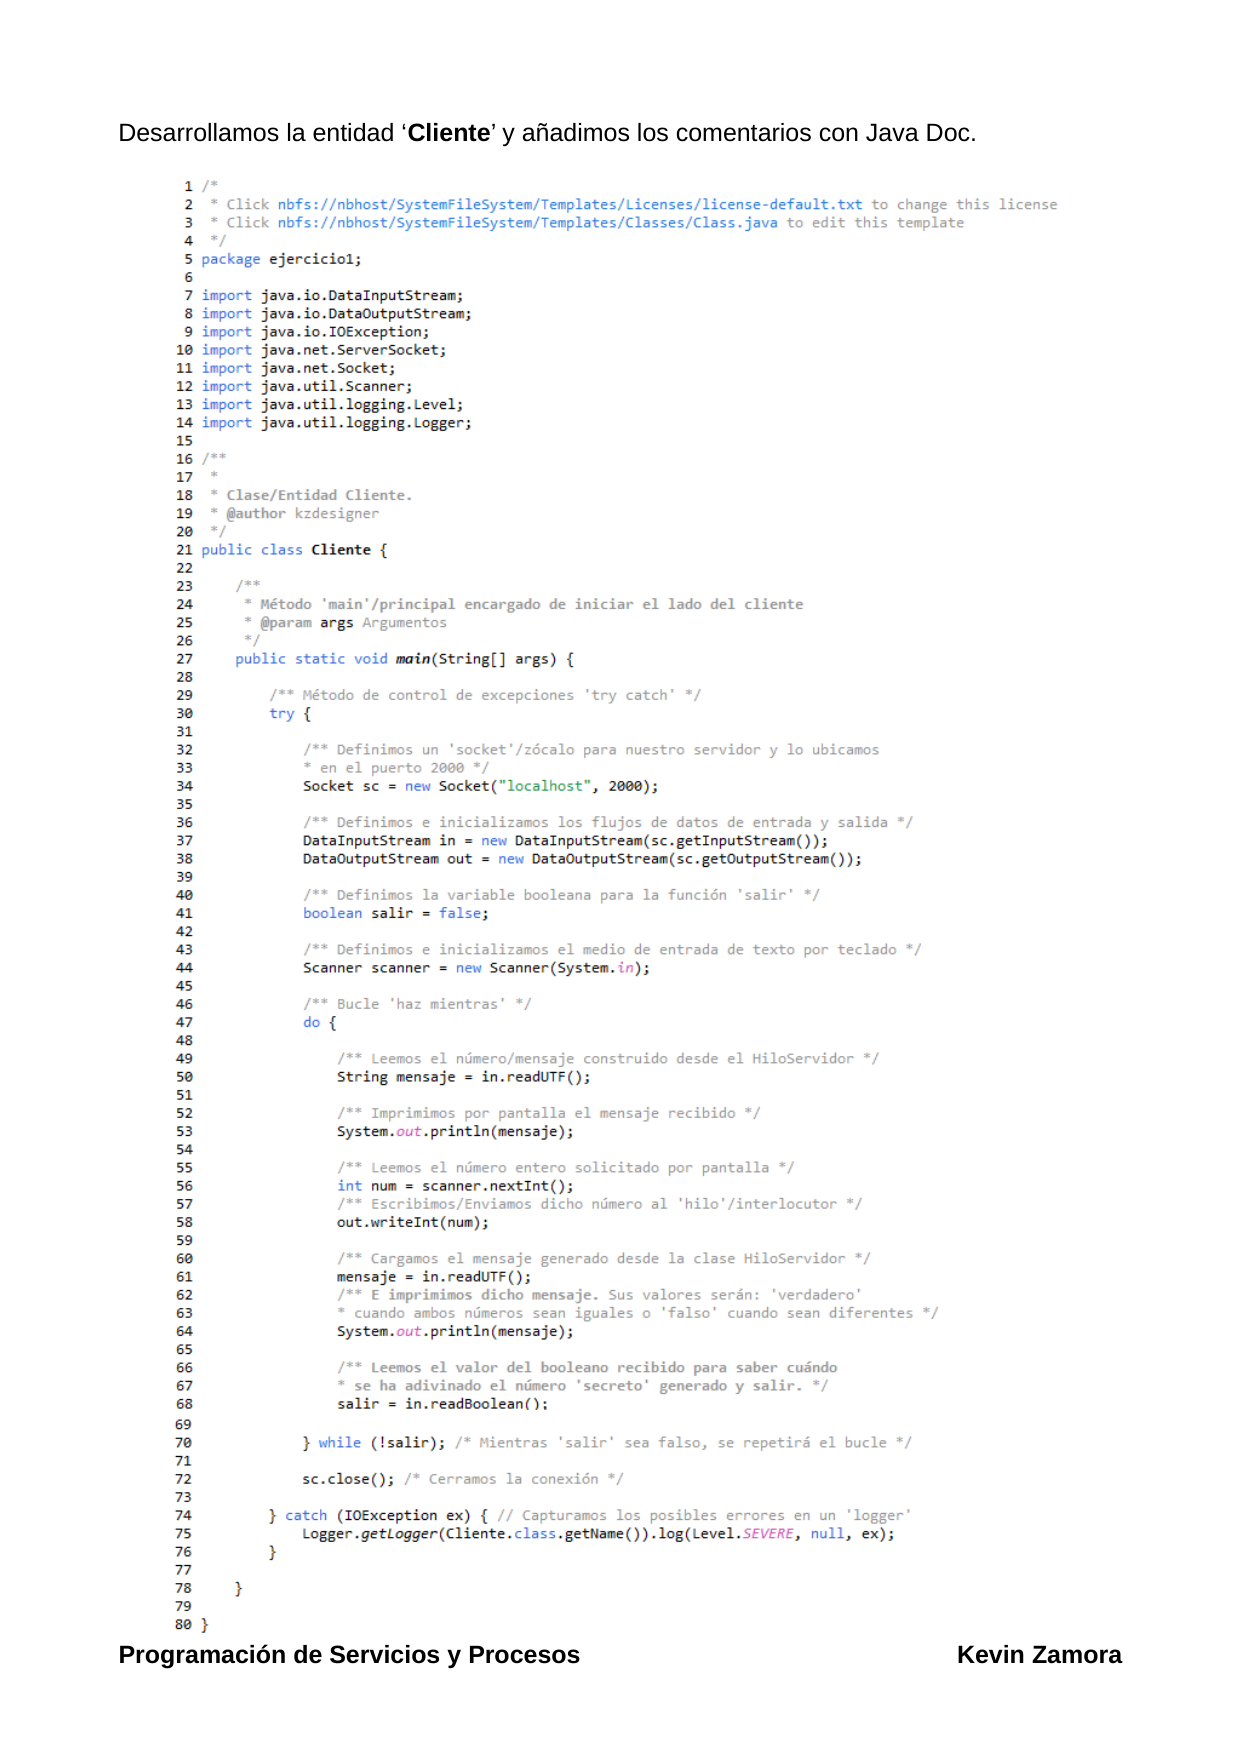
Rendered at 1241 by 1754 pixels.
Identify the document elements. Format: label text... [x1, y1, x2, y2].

picture [170, 174, 1070, 1633]
text Desarrollamos la entidad ‘Cliente’ y añadimos los comentarios con Java Doc. [118, 118, 1122, 147]
